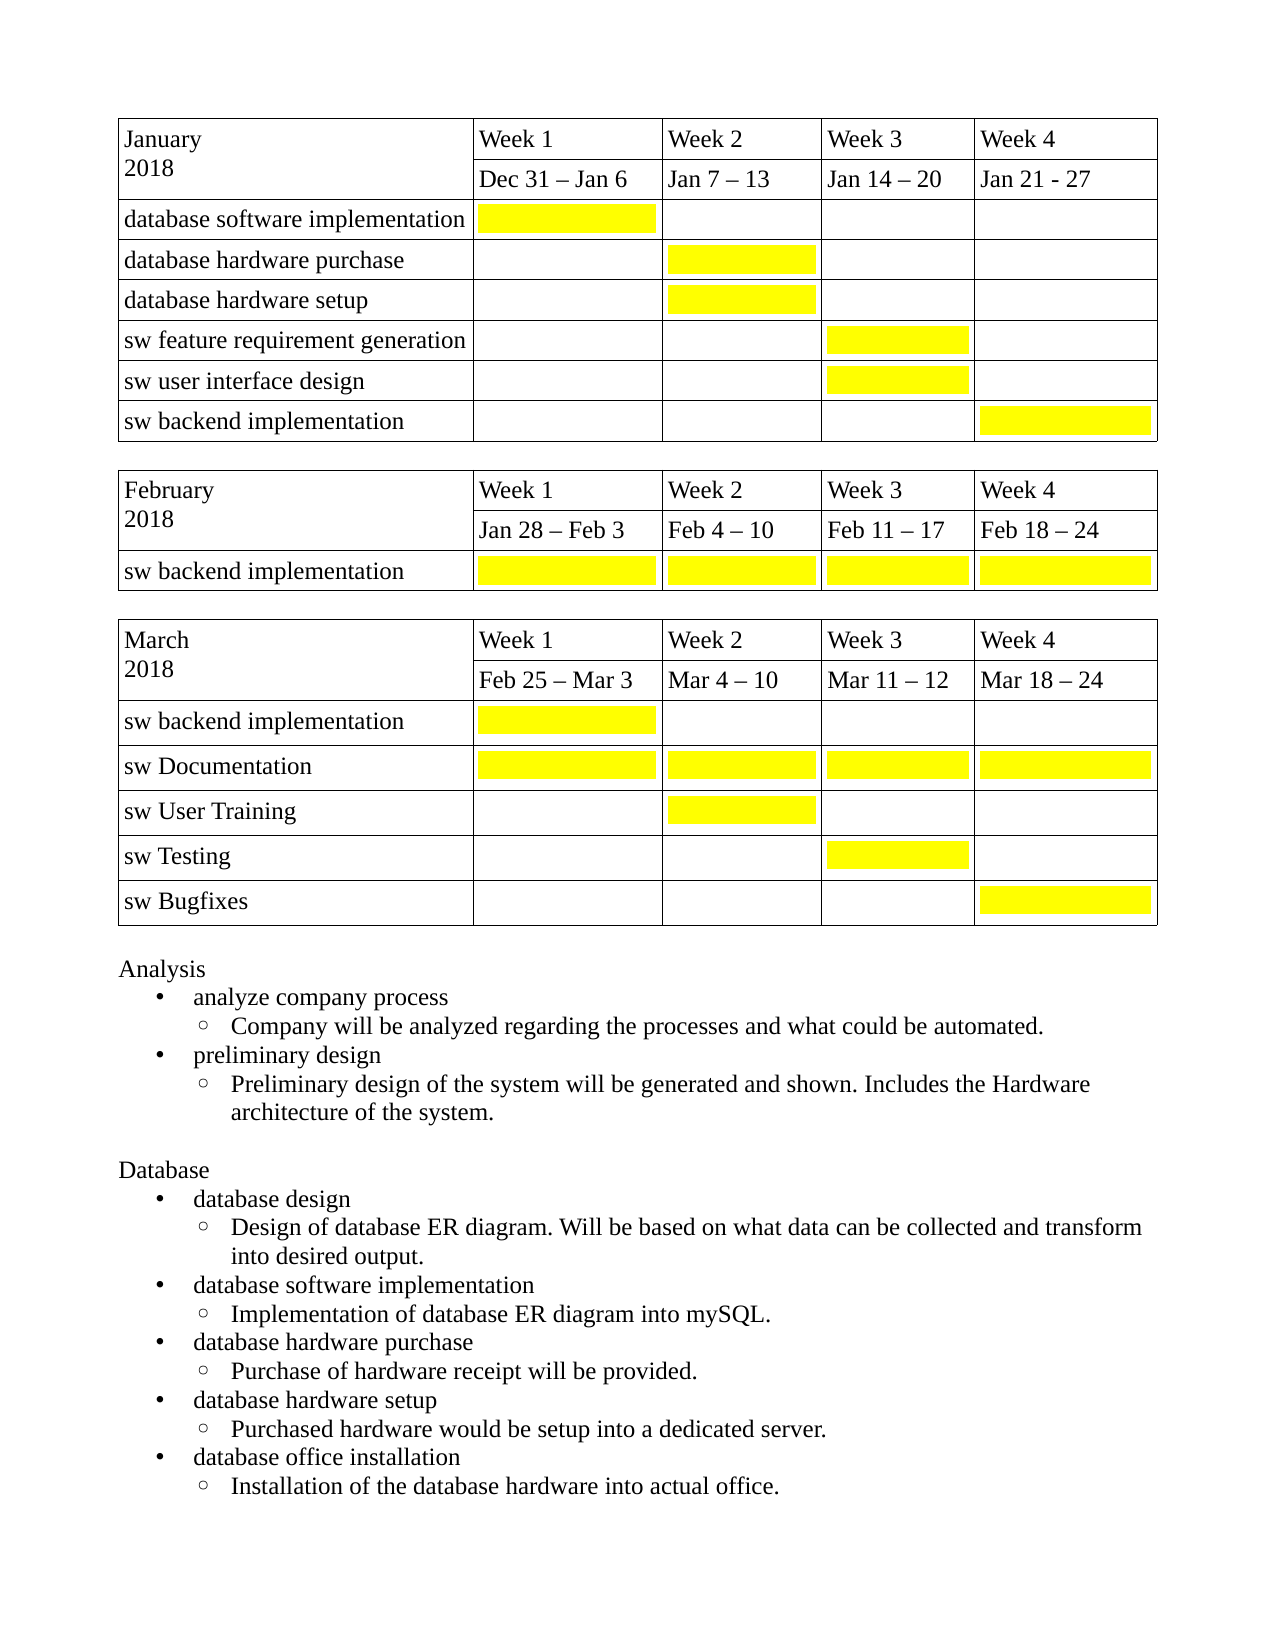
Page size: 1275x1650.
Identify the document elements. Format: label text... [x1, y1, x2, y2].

table_cell Jan 7 – 13 [663, 160, 821, 199]
table_cell [822, 401, 974, 441]
table_cell sw backend implementation [119, 401, 473, 441]
table_cell Mar 4 – 10 [663, 661, 821, 700]
list Company will be analyzed regarding the processes and what could be automated. [193, 1011, 1157, 1040]
table_cell [663, 280, 821, 320]
list Design of database ER diagram. Will be based on what data can be collected and transform into desired output. [193, 1212, 1157, 1270]
table_cell database software implementation [119, 200, 473, 239]
table_cell sw backend implementation [119, 551, 473, 590]
table_header Week 2 [663, 471, 821, 510]
table_header Week 3 [822, 620, 974, 659]
table_cell [975, 401, 1157, 441]
table_cell [474, 836, 662, 880]
list database software implementation [156, 1270, 1157, 1299]
table_header February 2018 [119, 471, 473, 550]
table_header March 2018 [119, 620, 473, 700]
list analyze company process [156, 982, 1157, 1011]
table_cell [975, 881, 1157, 925]
table_cell [474, 321, 662, 360]
text Analysis [118, 954, 1157, 982]
table_cell [975, 746, 1157, 790]
table_cell [975, 280, 1157, 320]
table_cell [975, 791, 1157, 835]
list database design [156, 1184, 1157, 1212]
table_header Week 2 [663, 620, 821, 659]
list Implementation of database ER diagram into mySQL. [193, 1299, 1157, 1327]
table_cell [663, 551, 821, 590]
table_cell database hardware setup [119, 280, 473, 320]
table_header Week 1 [474, 620, 662, 659]
table_cell [822, 280, 974, 320]
table_cell Jan 28 – Feb 3 [474, 511, 662, 550]
table_cell [822, 361, 974, 400]
table_cell [474, 551, 662, 590]
table_header Week 1 [474, 471, 662, 510]
table_cell Mar 11 – 12 [822, 661, 974, 700]
table_cell [975, 701, 1157, 745]
table_cell [822, 746, 974, 790]
table_cell [474, 881, 662, 925]
table_cell [474, 701, 662, 745]
table_cell [975, 551, 1157, 590]
table_cell [663, 401, 821, 441]
table_cell [822, 321, 974, 360]
table_cell [822, 881, 974, 925]
table_cell [474, 791, 662, 835]
table_cell Feb 11 – 17 [822, 511, 974, 550]
table_header Week 3 [822, 471, 974, 510]
table_cell [975, 240, 1157, 279]
table_header Week 4 [975, 119, 1157, 158]
table_cell Feb 18 – 24 [975, 511, 1157, 550]
table_cell Dec 31 – Jan 6 [474, 160, 662, 199]
list Preliminary design of the system will be generated and shown. Includes the Hardware architecture of the system. [193, 1069, 1157, 1126]
list Purchase of hardware receipt will be provided. [193, 1356, 1157, 1385]
table_cell [975, 361, 1157, 400]
table_cell sw user interface design [119, 361, 473, 400]
list Purchased hardware would be setup into a dedicated server. [193, 1414, 1157, 1442]
table_cell Feb 25 – Mar 3 [474, 661, 662, 700]
table_header Week 2 [663, 119, 821, 158]
table_cell database hardware purchase [119, 240, 473, 279]
table_cell [663, 200, 821, 239]
table_cell [663, 791, 821, 835]
table_cell [474, 746, 662, 790]
table_cell [975, 836, 1157, 880]
table_header Week 4 [975, 471, 1157, 510]
table_cell [822, 791, 974, 835]
table_cell [474, 280, 662, 320]
table_cell Mar 18 – 24 [975, 661, 1157, 700]
list database office installation [156, 1442, 1157, 1471]
table_cell [975, 200, 1157, 239]
table_cell sw Bugfixes [119, 881, 473, 925]
table_cell [474, 361, 662, 400]
table_cell [663, 240, 821, 279]
table_cell sw backend implementation [119, 701, 473, 745]
table_header Week 4 [975, 620, 1157, 659]
table_cell [663, 881, 821, 925]
table_header Week 1 [474, 119, 662, 158]
table_cell [663, 746, 821, 790]
table_cell Feb 4 – 10 [663, 511, 821, 550]
table_cell sw Testing [119, 836, 473, 880]
list database hardware purchase [156, 1327, 1157, 1356]
list database hardware setup [156, 1385, 1157, 1414]
table_cell [822, 701, 974, 745]
table_cell [663, 701, 821, 745]
list preliminary design [156, 1040, 1157, 1069]
table_header January 2018 [119, 119, 473, 199]
table_cell [663, 836, 821, 880]
table_cell [663, 361, 821, 400]
table_cell [822, 240, 974, 279]
table_cell [474, 200, 662, 239]
table_cell sw feature requirement generation [119, 321, 473, 360]
table_cell [975, 321, 1157, 360]
list Installation of the database hardware into actual office. [193, 1471, 1157, 1500]
table_cell [822, 551, 974, 590]
table_cell Jan 14 – 20 [822, 160, 974, 199]
text Database [118, 1155, 1157, 1184]
table_cell sw User Training [119, 791, 473, 835]
table_cell [474, 240, 662, 279]
table_cell [474, 401, 662, 441]
table_cell Jan 21 - 27 [975, 160, 1157, 199]
table_cell sw Documentation [119, 746, 473, 790]
table_cell [822, 836, 974, 880]
table_header Week 3 [822, 119, 974, 158]
table_cell [663, 321, 821, 360]
table_cell [822, 200, 974, 239]
